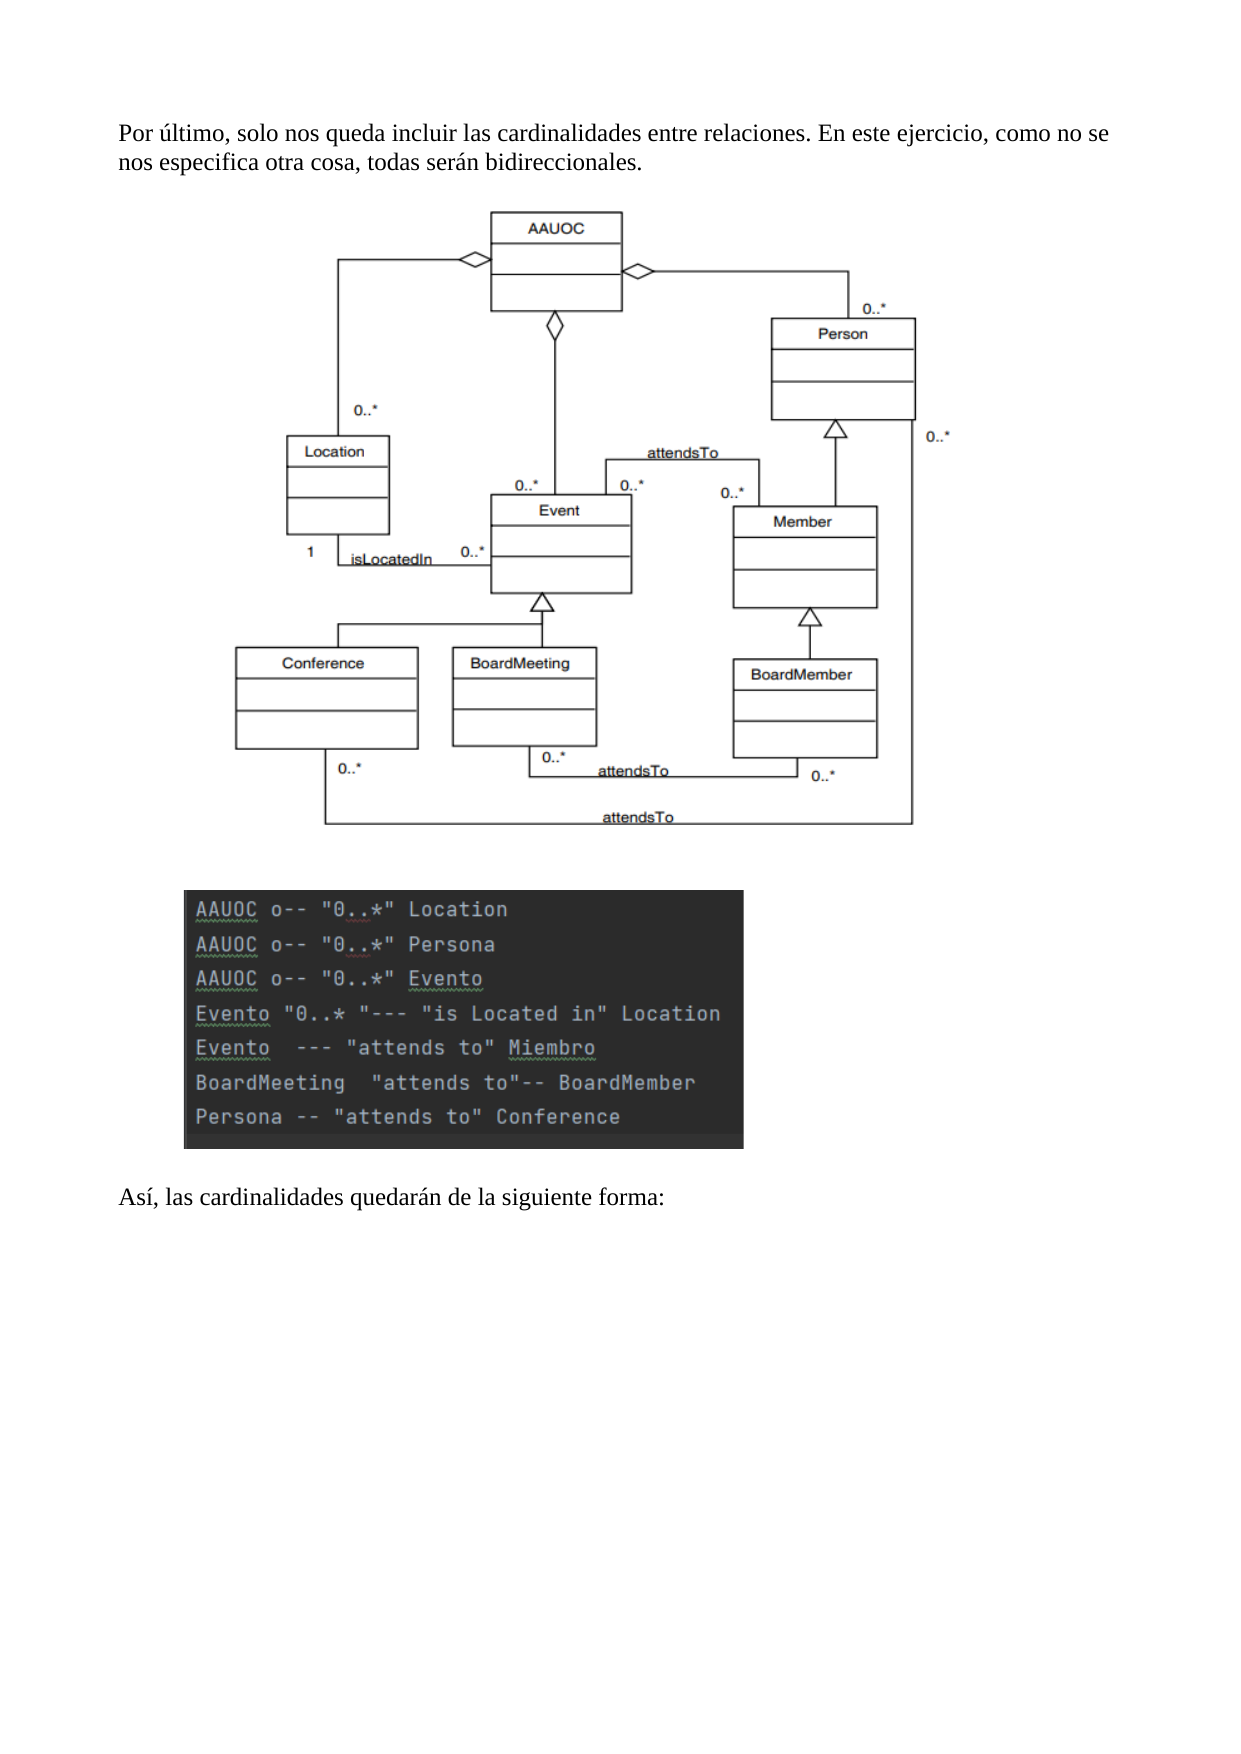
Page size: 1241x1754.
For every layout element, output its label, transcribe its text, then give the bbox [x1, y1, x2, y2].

text Así, las cardinalidades quedarán de la siguiente forma: [118, 1182, 1122, 1211]
text Por último, solo nos queda incluir las cardinalidades entre relaciones. En este ejercicio, como no se nos especifica otra cosa, todas serán bidireccionales. [118, 118, 1122, 176]
picture [183, 890, 744, 1149]
picture [216, 196, 960, 840]
